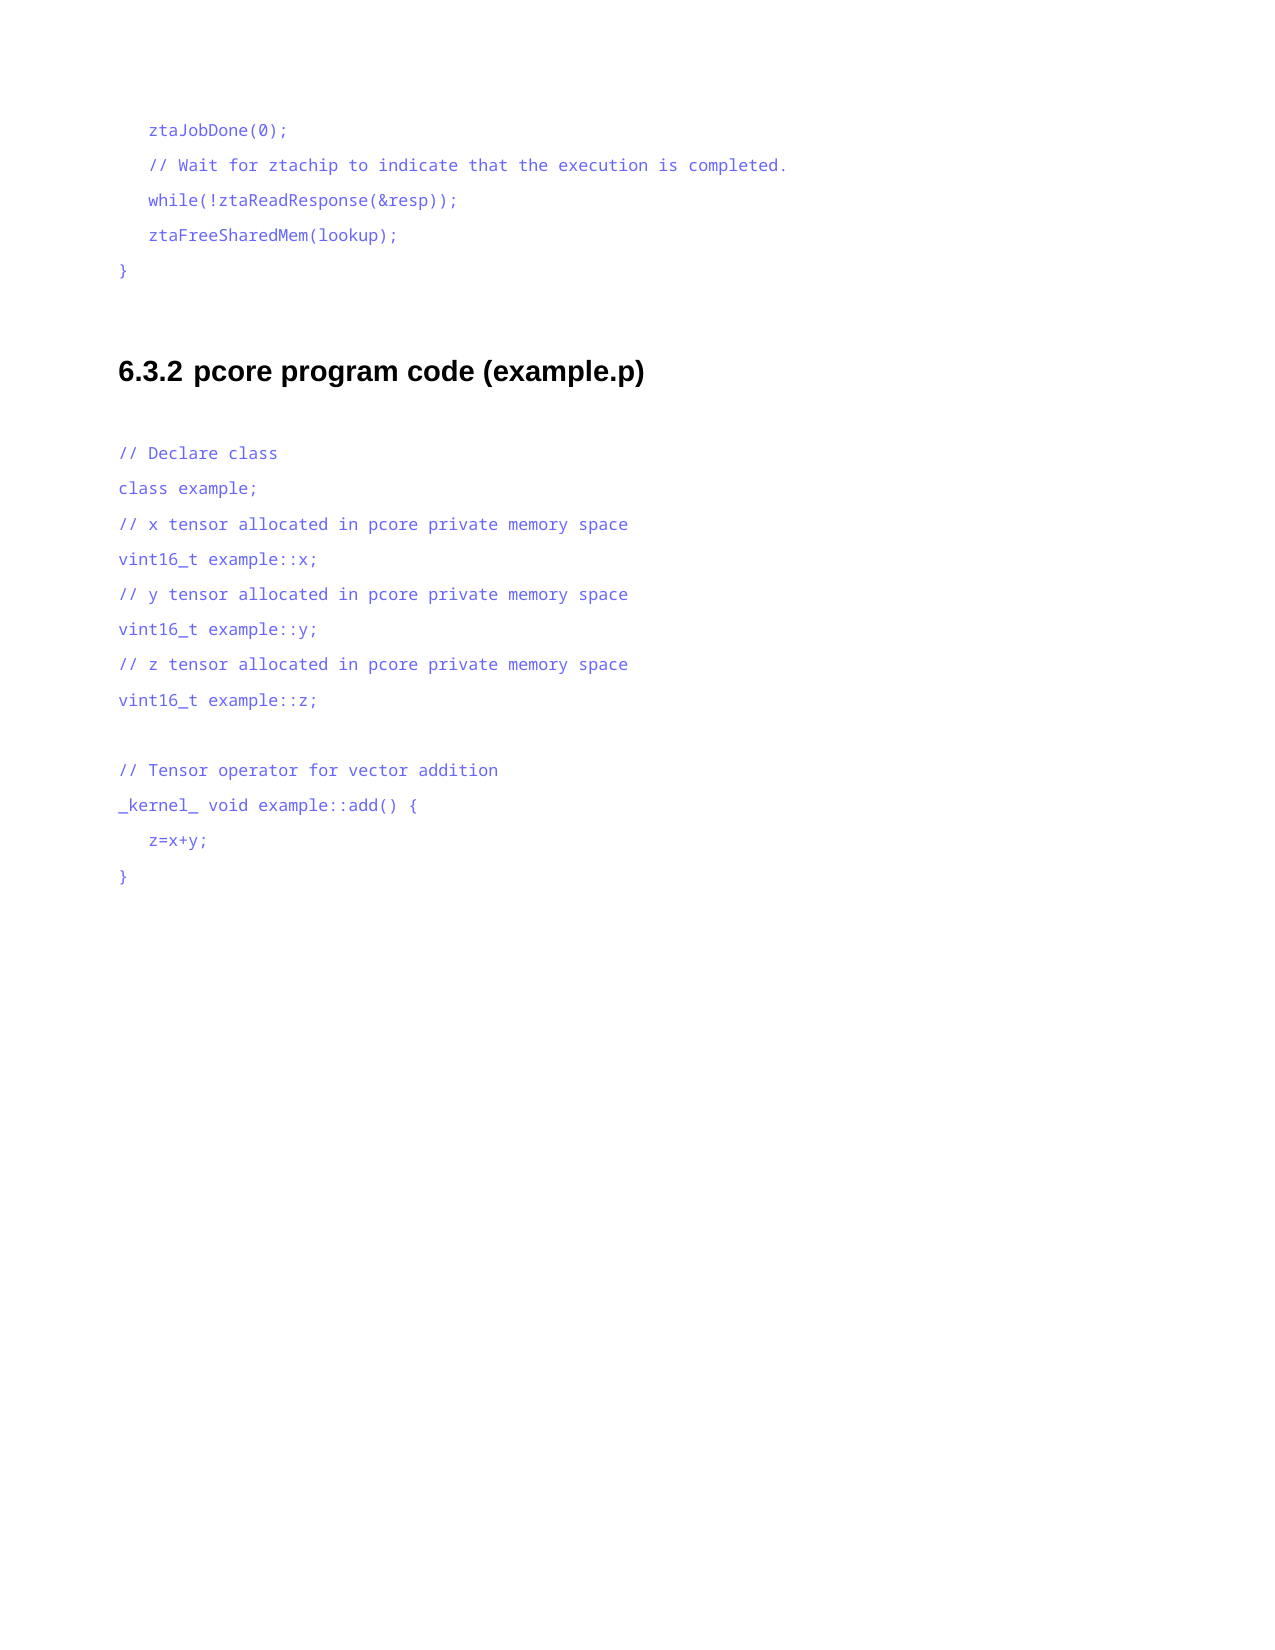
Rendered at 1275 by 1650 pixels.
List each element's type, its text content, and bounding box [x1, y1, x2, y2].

text vint16_t example::x; [118, 547, 1157, 570]
text z=x+y; [118, 829, 1157, 852]
text // x tensor allocated in pcore private memory space [118, 512, 1157, 535]
text ztaFreeSharedMem(lookup); [118, 224, 1157, 246]
text } [118, 259, 1157, 282]
text vint16_t example::y; [118, 618, 1157, 640]
text ztaJobDone(0); [118, 118, 1157, 141]
text // z tensor allocated in pcore private memory space [118, 653, 1157, 676]
text // Tensor operator for vector addition [118, 758, 1157, 781]
text _kernel_ void example::add() { [118, 794, 1157, 816]
text while(!ztaReadResponse(&resp)); [118, 188, 1157, 211]
text // Declare class [118, 442, 1157, 464]
text // Wait for ztachip to indicate that the execution is completed. [118, 153, 1157, 176]
text } [118, 864, 1157, 887]
text // y tensor allocated in pcore private memory space [118, 582, 1157, 605]
text class example; [118, 477, 1157, 499]
text vint16_t example::z; [118, 688, 1157, 711]
subtitle pcore program code (example.p) [118, 354, 1157, 388]
